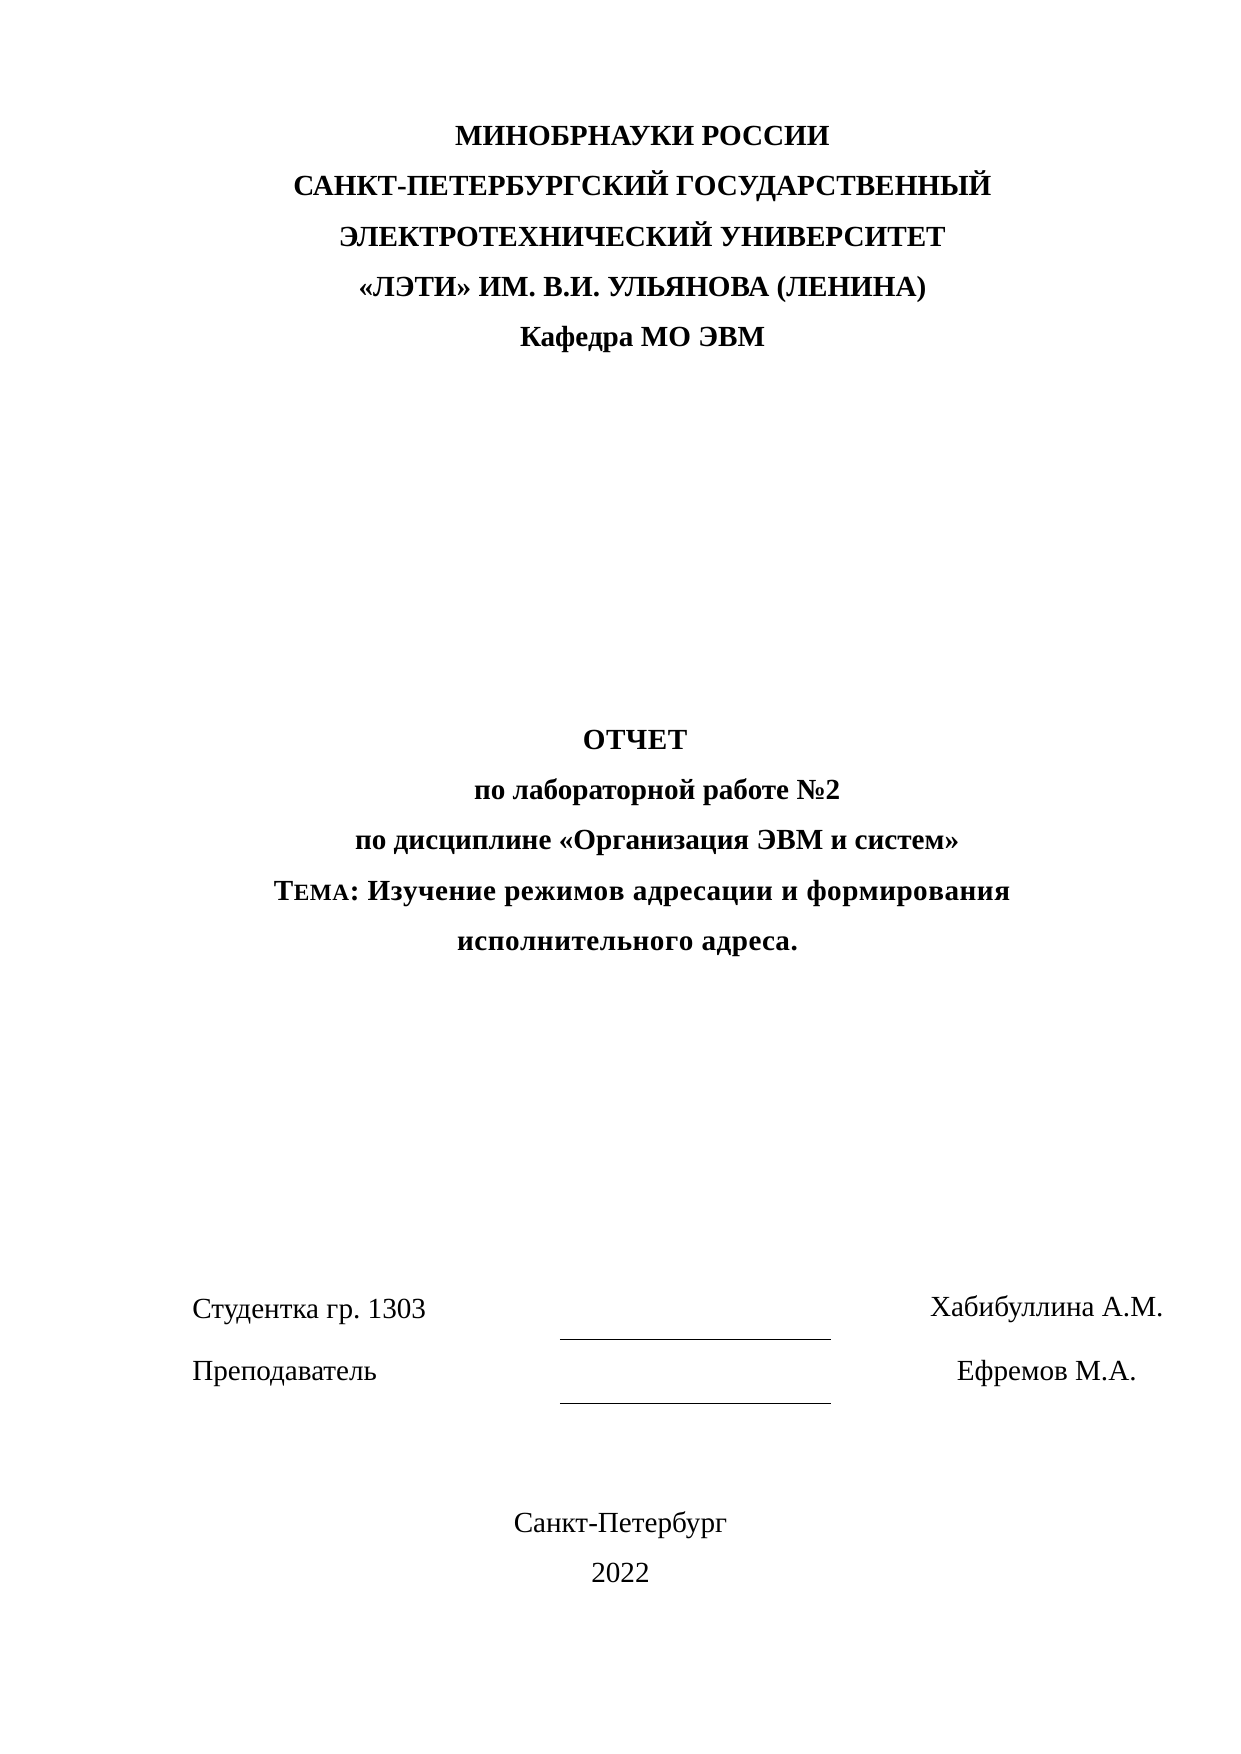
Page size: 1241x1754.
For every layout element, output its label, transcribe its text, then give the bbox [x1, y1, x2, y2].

table_header [560, 1275, 831, 1339]
text «ЛЭТИ» им. В.И. Ульянова (Ленина) [118, 269, 1122, 303]
text Санкт-Петербургский государственный [118, 168, 1122, 202]
text по дисциплине «Организация ЭВМ и систем» [118, 822, 1122, 856]
text Кафедра МО ЭВМ [118, 319, 1122, 353]
text по лабораторной работе №2 [118, 772, 1122, 806]
table_header Хабибуллина А.М. [831, 1275, 1188, 1339]
text МИНОБРНАУКИ РОССИИ [118, 118, 1122, 152]
table_cell [560, 1340, 831, 1403]
text 2022 [118, 1555, 1122, 1589]
text Тема: Изучение режимов адресации и формирования исполнительного адреса. [133, 873, 1122, 957]
table_cell Преподаватель [107, 1339, 560, 1403]
text Санкт-Петербург [118, 1505, 1122, 1538]
table_header Студентка гр. 1303 [107, 1275, 560, 1339]
text электротехнический университет [118, 219, 1122, 252]
table_cell Ефремов М.А. [831, 1339, 1188, 1403]
text отчет [118, 722, 1122, 755]
